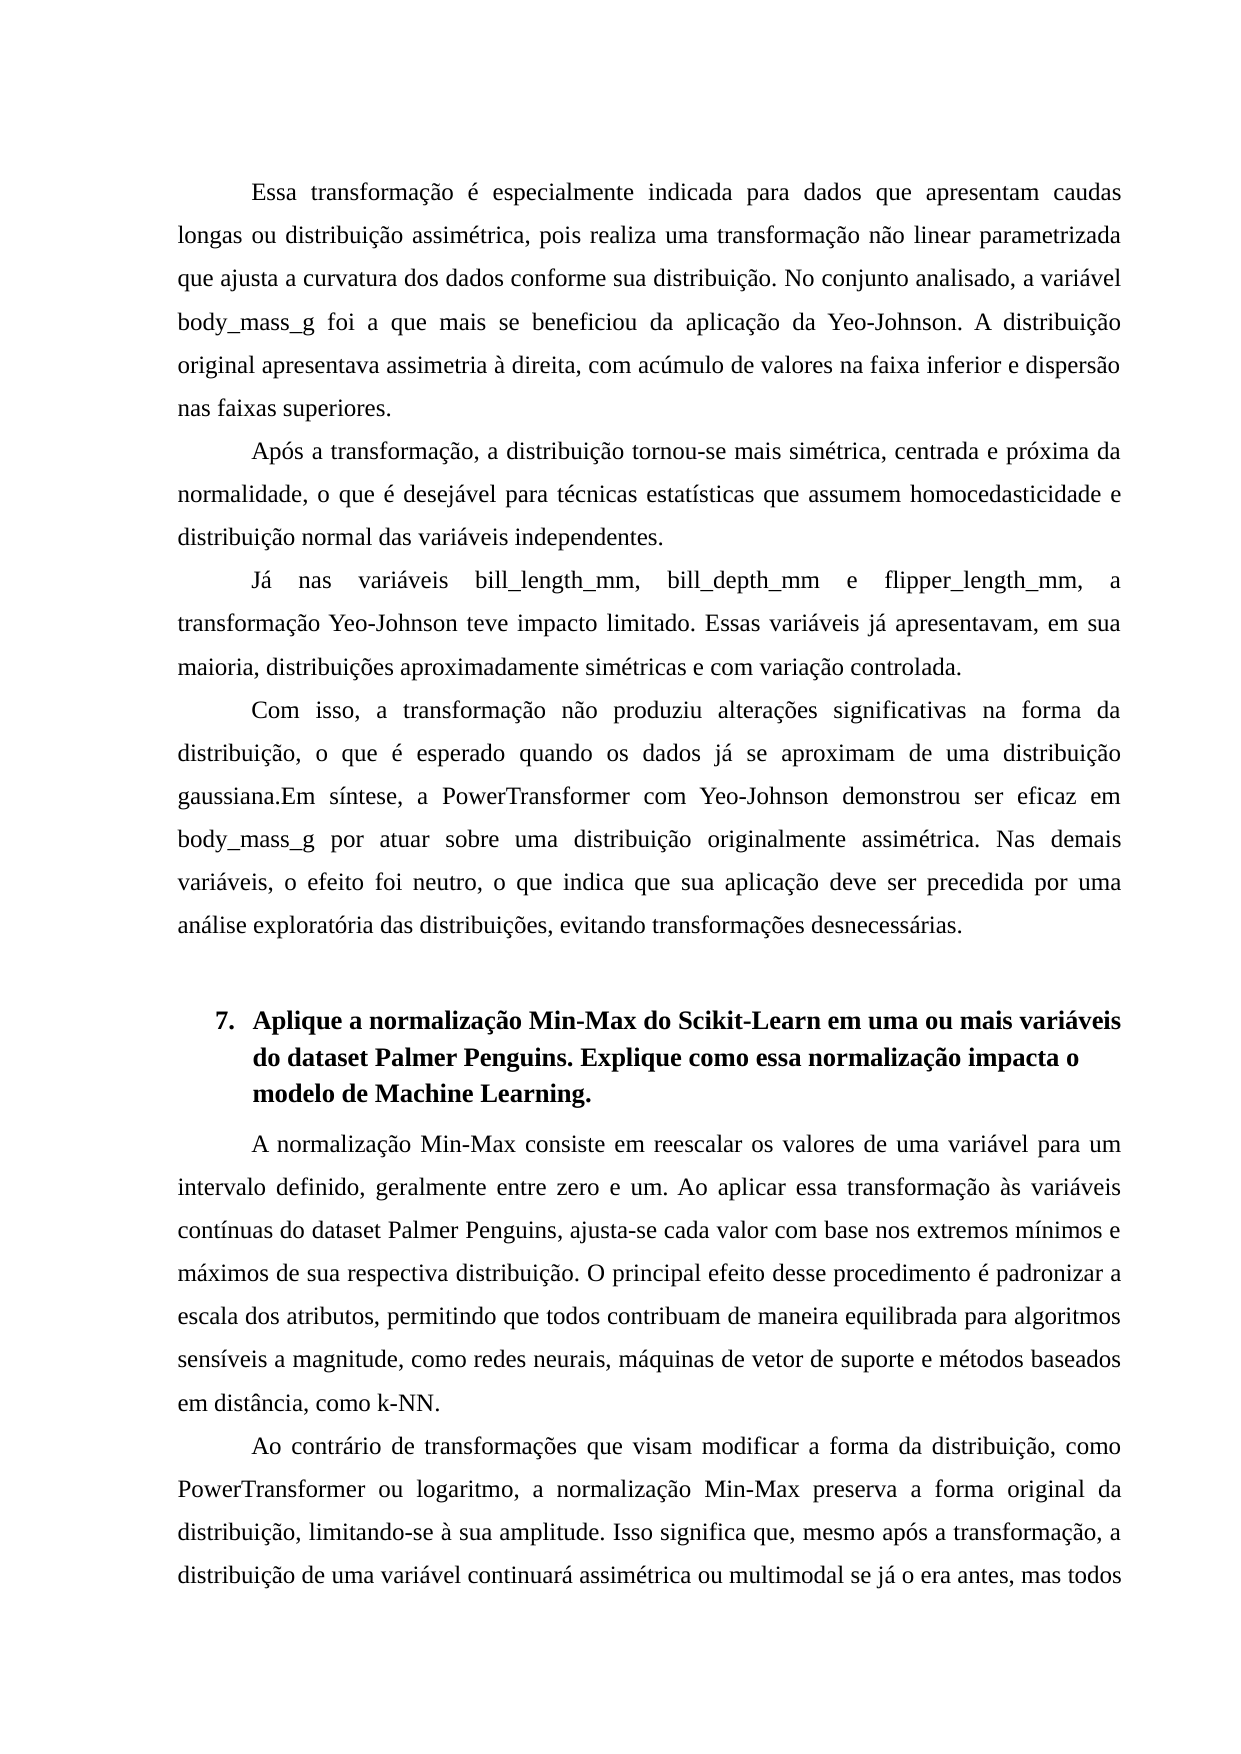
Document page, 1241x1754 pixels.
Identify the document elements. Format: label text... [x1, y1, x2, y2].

text Já nas variáveis bill_length_mm, bill_depth_mm e flipper_length_mm, a transformação Yeo-Johnson teve impacto limitado. Essas variáveis já apresentavam, em sua maioria, distribuições aproximadamente simétricas e com variação controlada. [177, 565, 1122, 680]
text A normalização Min-Max consiste em reescalar os valores de uma variável para um intervalo definido, geralmente entre zero e um. Ao aplicar essa transformação às variáveis contínuas do dataset Palmer Penguins, ajusta-se cada valor com base nos extremos mínimos e máximos de sua respectiva distribuição. O principal efeito desse procedimento é padronizar a escala dos atributos, permitindo que todos contribuam de maneira equilibrada para algoritmos sensíveis a magnitude, como redes neurais, máquinas de vetor de suporte e métodos baseados em distância, como k-NN. [177, 1129, 1122, 1416]
text Após a transformação, a distribuição tornou-se mais simétrica, centrada e próxima da normalidade, o que é desejável para técnicas estatísticas que assumem homocedasticidade e distribuição normal das variáveis independentes. [177, 436, 1122, 551]
text Ao contrário de transformações que visam modificar a forma da distribuição, como PowerTransformer ou logaritmo, a normalização Min-Max preserva a forma original da distribuição, limitando-se à sua amplitude. Isso significa que, mesmo após a transformação, a distribuição de uma variável continuará assimétrica ou multimodal se já o era antes, mas todos [177, 1431, 1122, 1589]
text Essa transformação é especialmente indicada para dados que apresentam caudas longas ou distribuição assimétrica, pois realiza uma transformação não linear parametrizada que ajusta a curvatura dos dados conforme sua distribuição. No conjunto analisado, a variável body_mass_g foi a que mais se beneficiou da aplicação da Yeo-Johnson. A distribuição original apresentava assimetria à direita, com acúmulo de valores na faixa inferior e dispersão nas faixas superiores. [177, 177, 1122, 422]
text Com isso, a transformação não produziu alterações significativas na forma da distribuição, o que é esperado quando os dados já se aproximam de uma distribuição gaussiana.Em síntese, a PowerTransformer com Yeo-Johnson demonstrou ser eficaz em body_mass_g por atuar sobre uma distribuição originalmente assimétrica. Nas demais variáveis, o efeito foi neutro, o que indica que sua aplicação deve ser precedida por uma análise exploratória das distribuições, evitando transformações desnecessárias. [177, 695, 1122, 939]
list Aplique a normalização Min-Max do Scikit-Learn em uma ou mais variáveis do dataset Palmer Penguins. Explique como essa normalização impacta o modelo de Machine Learning. [215, 1004, 1122, 1108]
